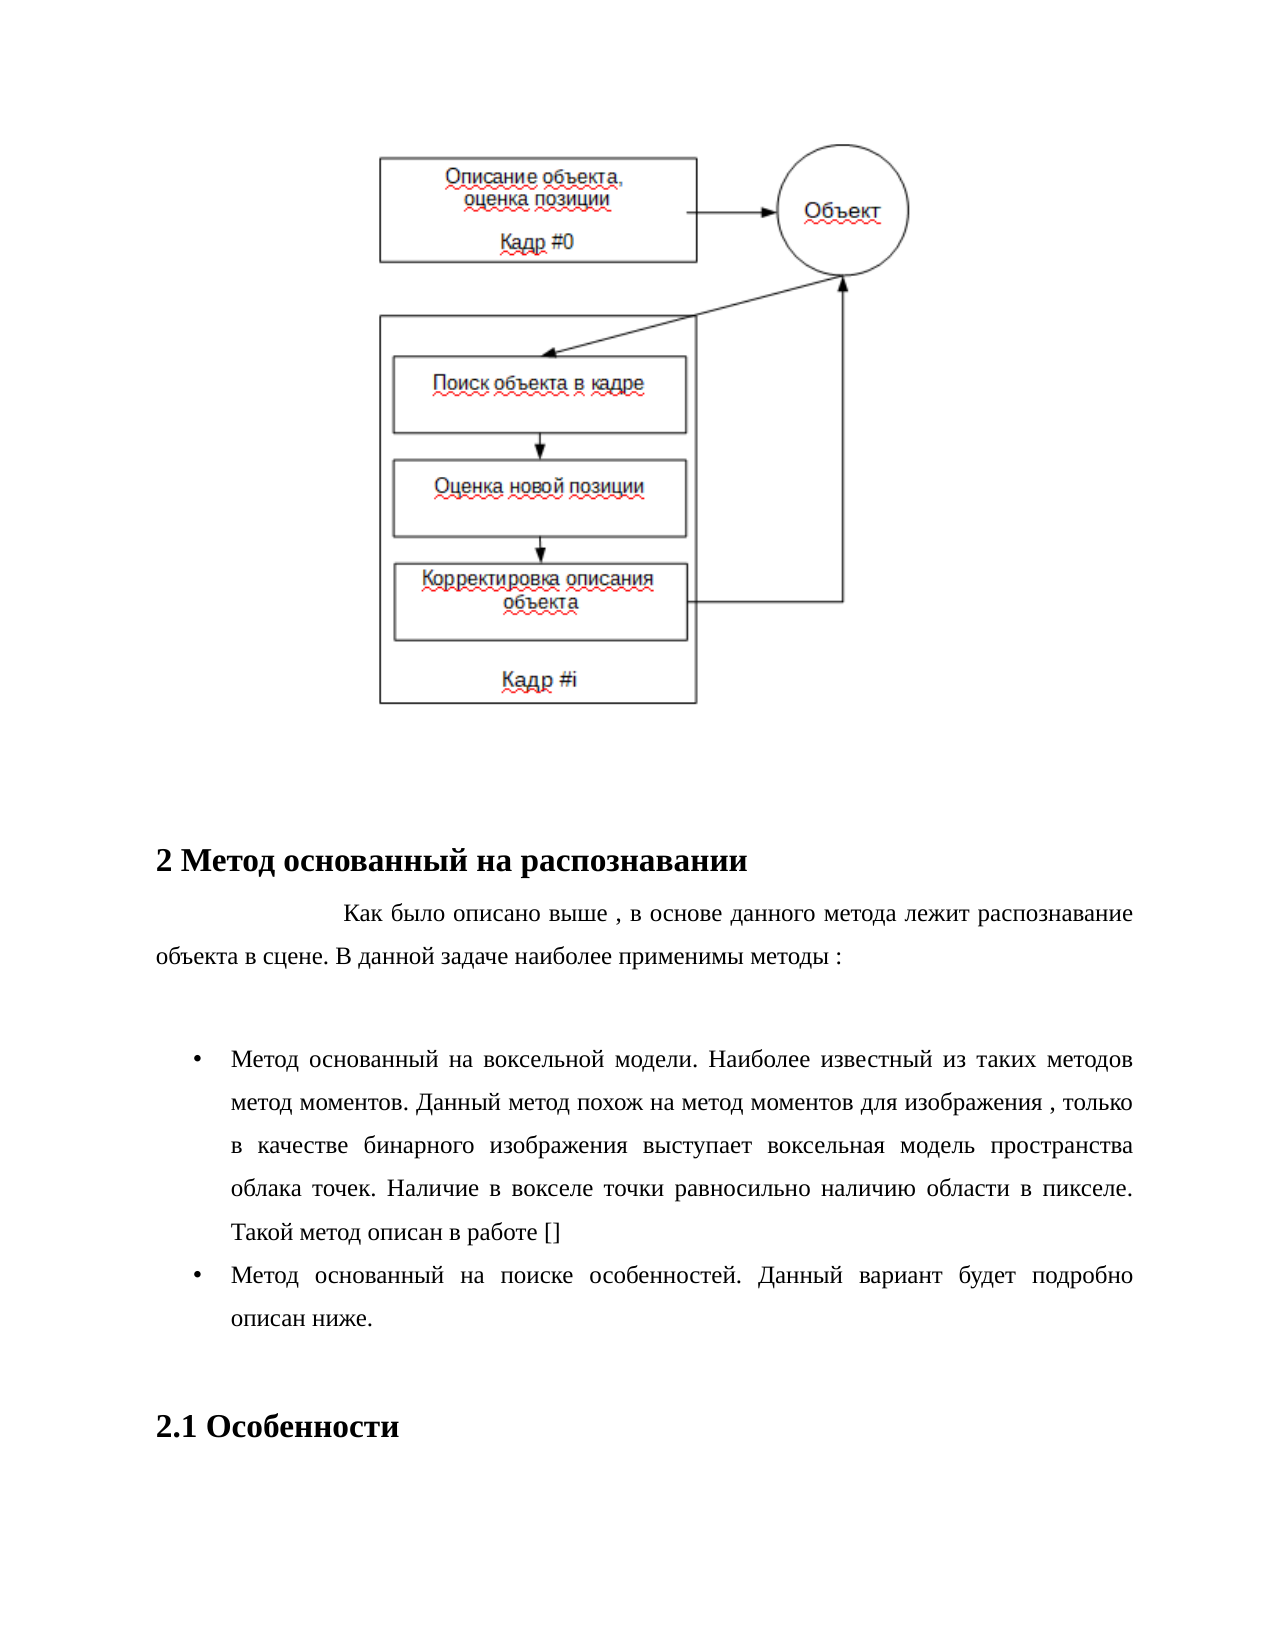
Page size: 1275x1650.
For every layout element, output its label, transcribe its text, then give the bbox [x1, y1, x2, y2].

list Метод основанный на поиске особенностей. Данный вариант будет подробно описан ниже. [156, 1230, 1157, 1362]
text 2.1 Особенности [118, 1376, 1157, 1474]
list Метод основанный на воксельной модели. Наиболее известный из таких методов метод моментов. Данный метод похож на метод моментов для изображения , только в качестве бинарного изображения выступает воксельная модель пространства облака точек. Наличие в вокселе точки равносильно наличию области в пикселе. Такой метод описан в работе [] [156, 1014, 1157, 1230]
text 2 Метод основанный на распознавании [118, 810, 1157, 868]
picture [353, 118, 922, 723]
text Как было описано выше , в основе данного метода лежит распознавание объекта в сцене. В данной задаче наиболее применимы методы : [118, 868, 1157, 1000]
